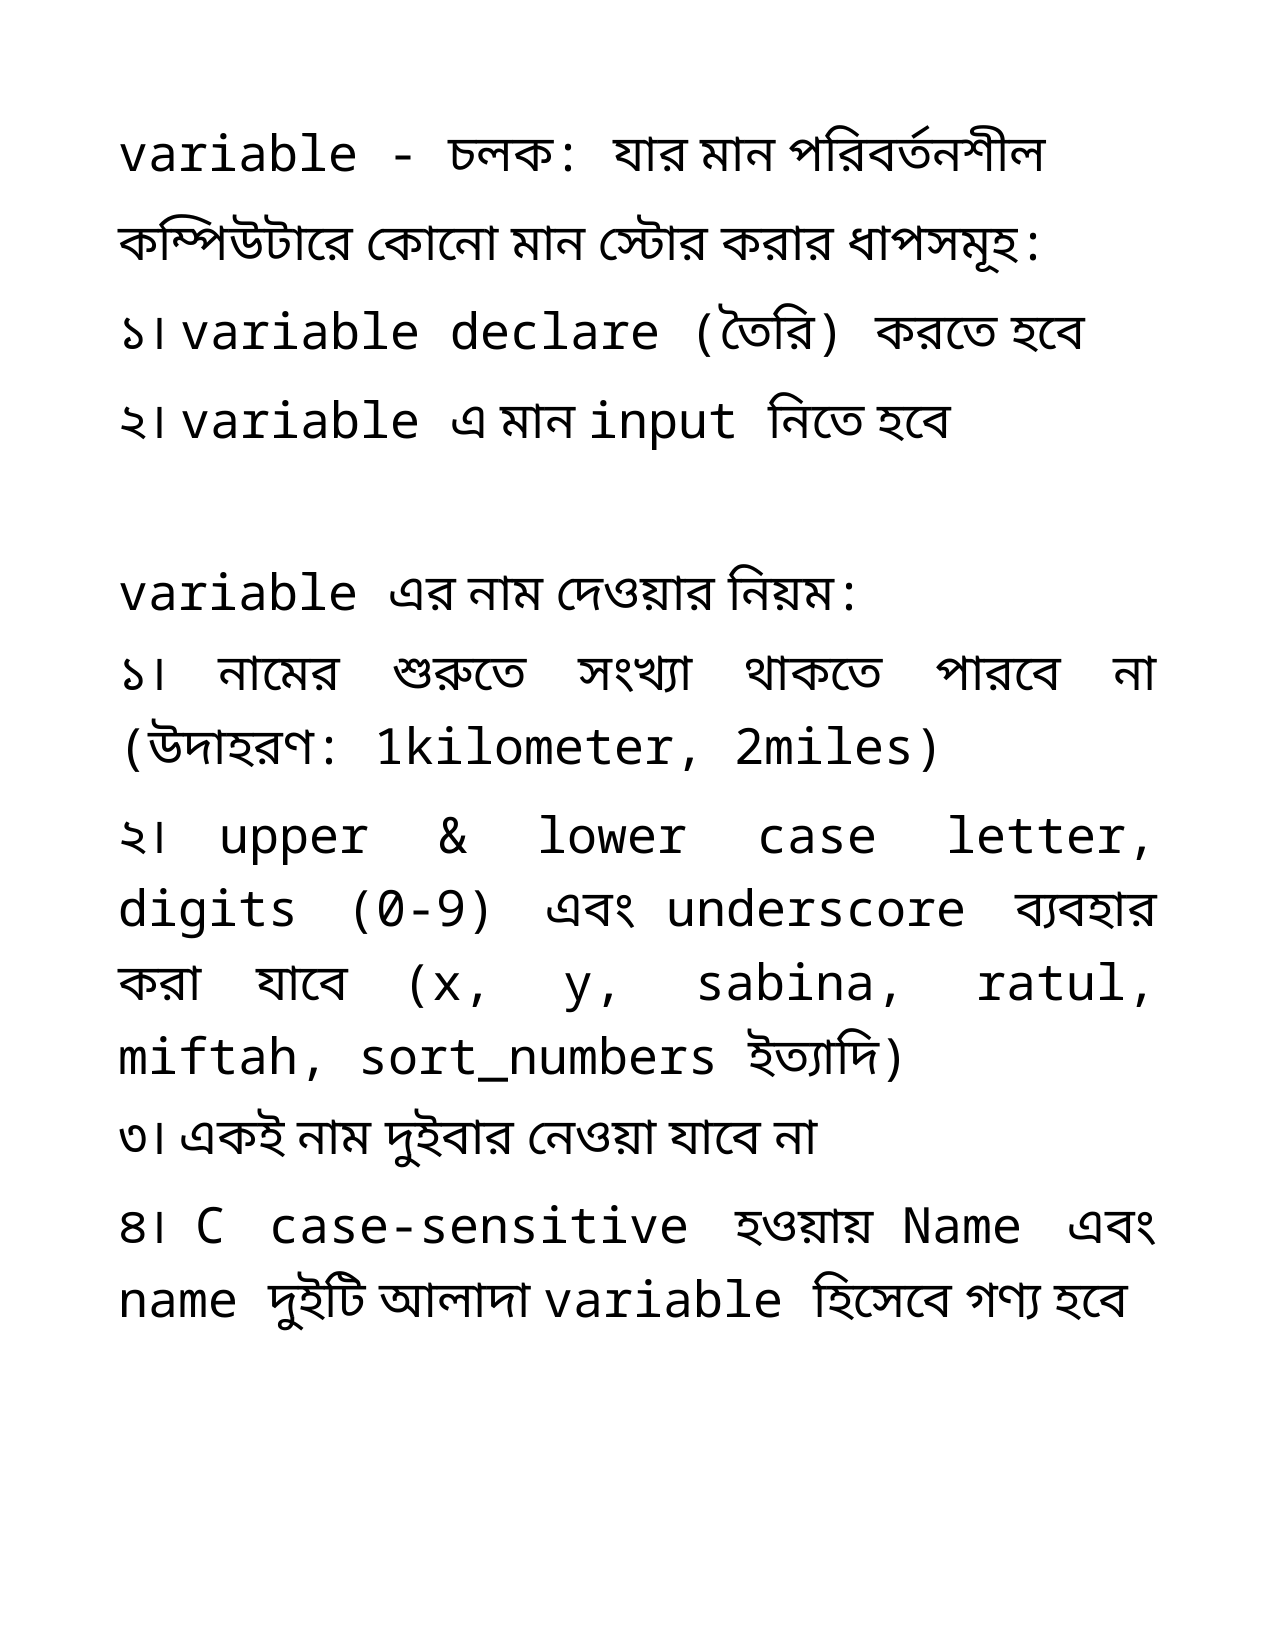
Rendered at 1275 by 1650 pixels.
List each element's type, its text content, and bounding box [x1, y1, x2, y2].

text ৪। C case-sensitive হওয়ায় Name এবং name দুইটি আলাদা variable হিসেবে গণ্য হবে [118, 1190, 1157, 1338]
text ৩। একই নাম দুইবার নেওয়া যাবে না [118, 1110, 1157, 1175]
text ১। নামের শুরুতে সংখ্যা থাকতে পারবে না (উদাহরণ: 1kilometer, 2miles) [118, 646, 1157, 784]
text variable - চলক: যার মান পরিবর্তনশীল [118, 118, 1157, 192]
text কম্পিউটারে কোনো মান স্টোর করার ধাপসমূহ: [118, 207, 1157, 281]
text variable এর নাম দেওয়ার নিয়ম: [118, 557, 1157, 631]
text ২। upper & lower case letter, digits (0-9) এবং underscore ব্যবহার করা যাবে (x, y, sabina, ratul, miftah, sort_numbers ইত্যাদি) [118, 799, 1157, 1095]
text ১। variable declare (তৈরি) করতে হবে [118, 296, 1157, 370]
text ২। variable এ মান input নিতে হবে [118, 385, 1157, 458]
